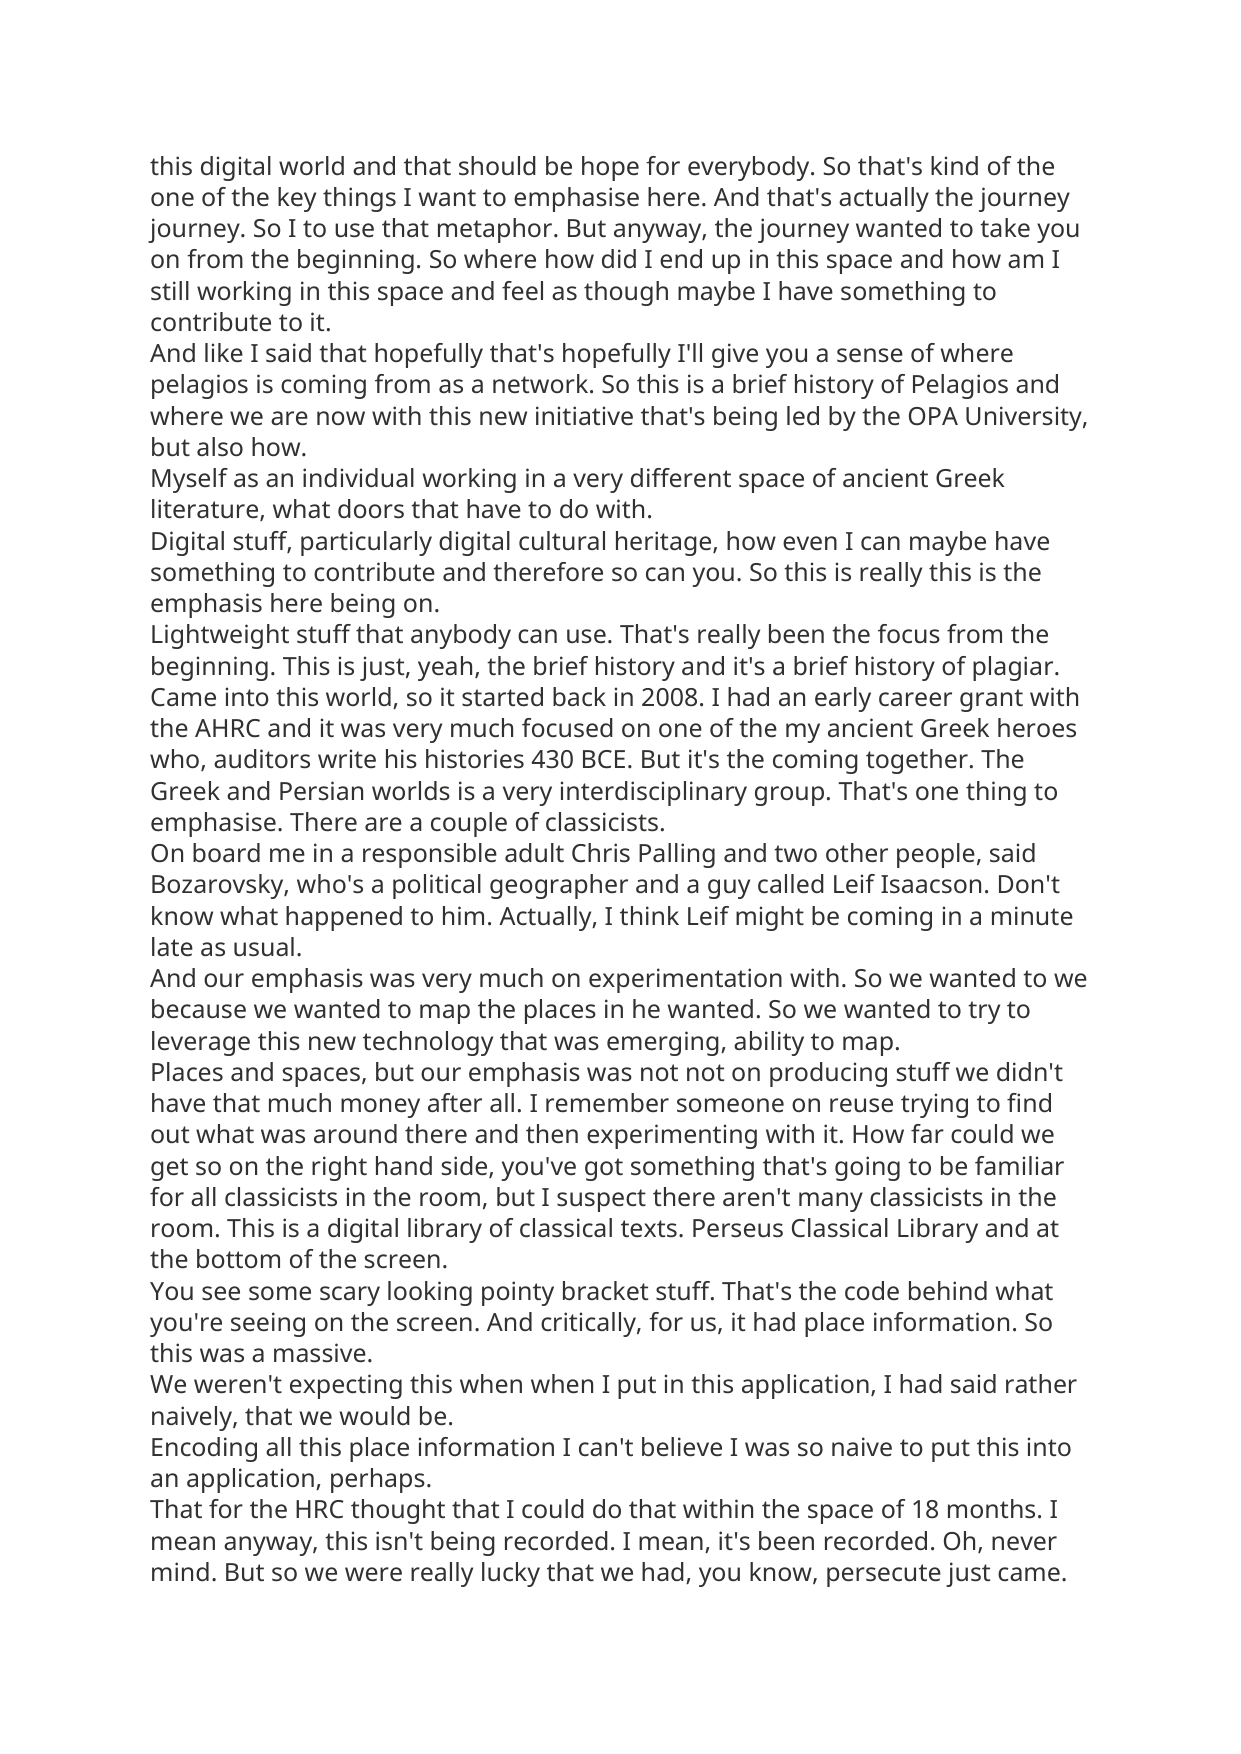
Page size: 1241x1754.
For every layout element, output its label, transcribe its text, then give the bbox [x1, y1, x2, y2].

text this digital world and that should be hope for everybody. So that's kind of the one of the key things I want to emphasise here. And that's actually the journey journey. So I to use that metaphor. But anyway, the journey wanted to take you on from the beginning. So where how did I end up in this space and how am I still working in this space and feel as though maybe I have something to contribute to it. And like I said that hopefully that's hopefully I'll give you a sense of where pelagios is coming from as a network. So this is a brief history of Pelagios and where we are now with this new initiative that's being led by the OPA University, but also how. Myself as an individual working in a very different space of ancient Greek literature, what doors that have to do with. Digital stuff, particularly digital cultural heritage, how even I can maybe have something to contribute and therefore so can you. So this is really this is the emphasis here being on. Lightweight stuff that anybody can use. That's really been the focus from the beginning. This is just, yeah, the brief history and it's a brief history of plagiar. Came into this world, so it started back in 2008. I had an early career grant with the AHRC and it was very much focused on one of the my ancient Greek heroes who, auditors write his histories 430 BCE. But it's the coming together. The Greek and Persian worlds is a very interdisciplinary group. That's one thing to emphasise. There are a couple of classicists. On board me in a responsible adult Chris Palling and two other people, said Bozarovsky, who's a political geographer and a guy called Leif Isaacson. Don't know what happened to him. Actually, I think Leif might be coming in a minute late as usual. And our emphasis was very much on experimentation with. So we wanted to we because we wanted to map the places in he wanted. So we wanted to try to leverage this new technology that was emerging, ability to map. Places and spaces, but our emphasis was not not on producing stuff we didn't have that much money after all. I remember someone on reuse trying to find out what was around there and then experimenting with it. How far could we get so on the right hand side, you've got something that's going to be familiar for all classicists in the room, but I suspect there aren't many classicists in the room. This is a digital library of classical texts. Perseus Classical Library and at the bottom of the screen. You see some scary looking pointy bracket stuff. That's the code behind what you're seeing on the screen. And critically, for us, it had place information. So this was a massive. We weren't expecting this when when I put in this application, I had said rather naively, that we would be. Encoding all this place information I can't believe I was so naive to put this into an application, perhaps. That for the HRC thought that I could do that within the space of 18 months. I mean anyway, this isn't being recorded. I mean, it's been recorded. Oh, never mind. But so we were really lucky that we had, you know, persecute just came. [150, 150, 1090, 1587]
